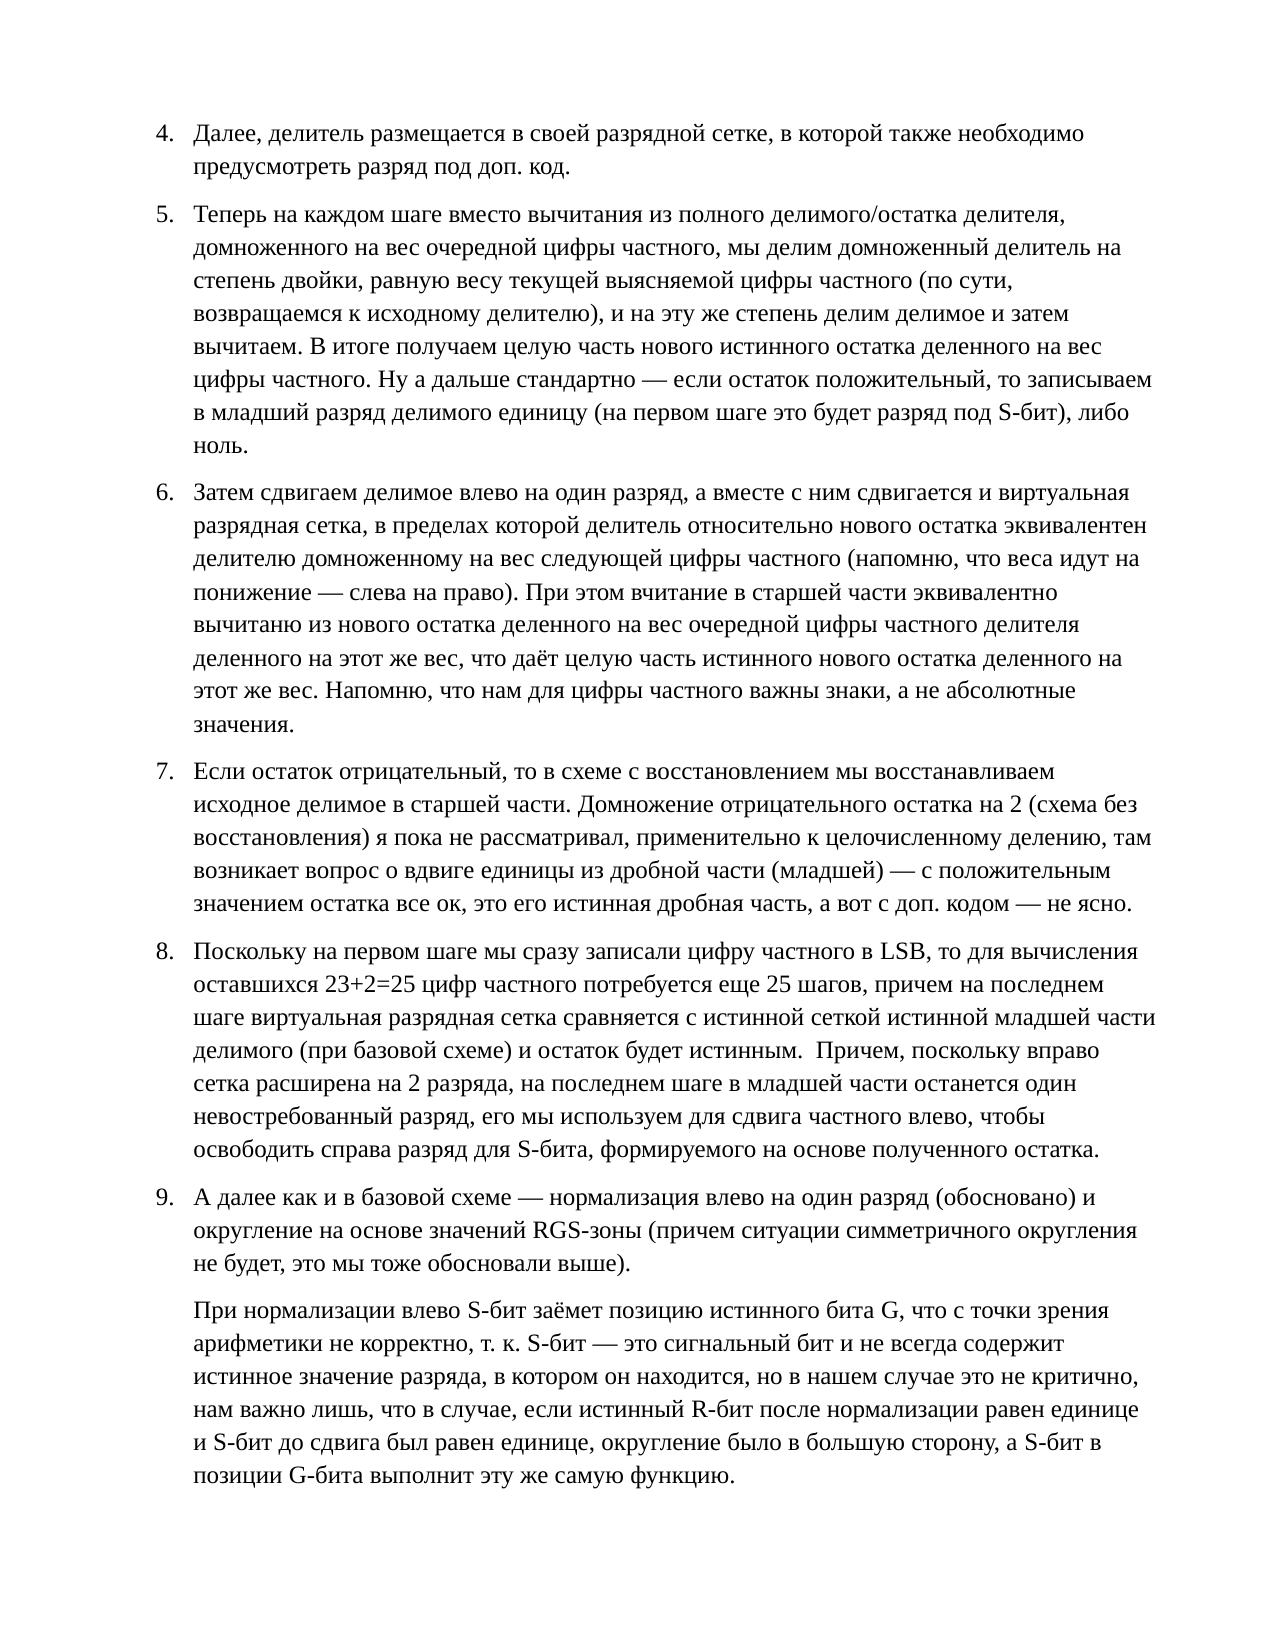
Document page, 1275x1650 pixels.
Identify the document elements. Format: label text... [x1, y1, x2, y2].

list При нормализации влево S-бит заёмет позицию истинного бита G, что с точки зрения арифметики не корректно, т. к. S-бит — это сигнальный бит и не всегда содержит истинное значение разряда, в котором он находится, но в нашем случае это не критично, нам важно лишь, что в случае, если истинный R-бит после нормализации равен единице и S-бит до сдвига был равен единице, округление было в большую сторону, а S-бит в позиции G-бита выполнит эту же самую функцию. [156, 1295, 1157, 1489]
list А далее как и в базовой схеме — нормализация влево на один разряд (обосновано) и округление на основе значений RGS-зоны (причем ситуации симметричного округления не будет, это мы тоже обосновали выше). [156, 1182, 1157, 1276]
list Если остаток отрицательный, то в схеме с восстановлением мы восстанавливаем исходное делимое в старшей части. Домножение отрицательного остатка на 2 (схема без восстановления) я пока не рассматривал, применительно к целочисленному делению, там возникает вопрос о вдвиге единицы из дробной части (младшей) — с положительным значением остатка все ок, это его истинная дробная часть, а вот с доп. кодом — не ясно. [156, 756, 1157, 917]
list Поскольку на первом шаге мы сразу записали цифру частного в LSB, то для вычисления оставшихся 23+2=25 цифр частного потребуется еще 25 шагов, причем на последнем шаге виртуальная разрядная сетка сравняется с истинной сеткой истинной младшей части делимого (при базовой схеме) и остаток будет истинным. Причем, поскольку вправо сетка расширена на 2 разряда, на последнем шаге в младшей части останется один невостребованный разряд, его мы используем для сдвига частного влево, чтобы освободить справа разряд для S-бита, формируемого на основе полученного остатка. [156, 936, 1157, 1163]
list Теперь на каждом шаге вместо вычитания из полного делимого/остатка делителя, домноженного на вес очередной цифры частного, мы делим домноженный делитель на степень двойки, равную весу текущей выясняемой цифры частного (по сути, возвращаемся к исходному делителю), и на эту же степень делим делимое и затем вычитаем. В итоге получаем целую часть нового истинного остатка деленного на вес цифры частного. Ну а дальше стандартно — если остаток положительный, то записываем в младший разряд делимого единицу (на первом шаге это будет разряд под S-бит), либо ноль. [156, 199, 1157, 459]
list Далее, делитель размещается в своей разрядной сетке, в которой также необходимо предусмотреть разряд под доп. код. [156, 118, 1157, 180]
list Затем сдвигаем делимое влево на один разряд, а вместе с ним сдвигается и виртуальная разрядная сетка, в пределах которой делитель относительно нового остатка эквивалентен делителю домноженному на вес следующей цифры частного (напомню, что веса идут на понижение — слева на право). При этом вчитание в старшей части эквивалентно вычитаню из нового остатка деленного на вес очередной цифры частного делителя деленного на этот же вес, что даёт целую часть истинного нового остатка деленного на этот же вес. Напомню, что нам для цифры частного важны знаки, а не абсолютные значения. [156, 477, 1157, 737]
